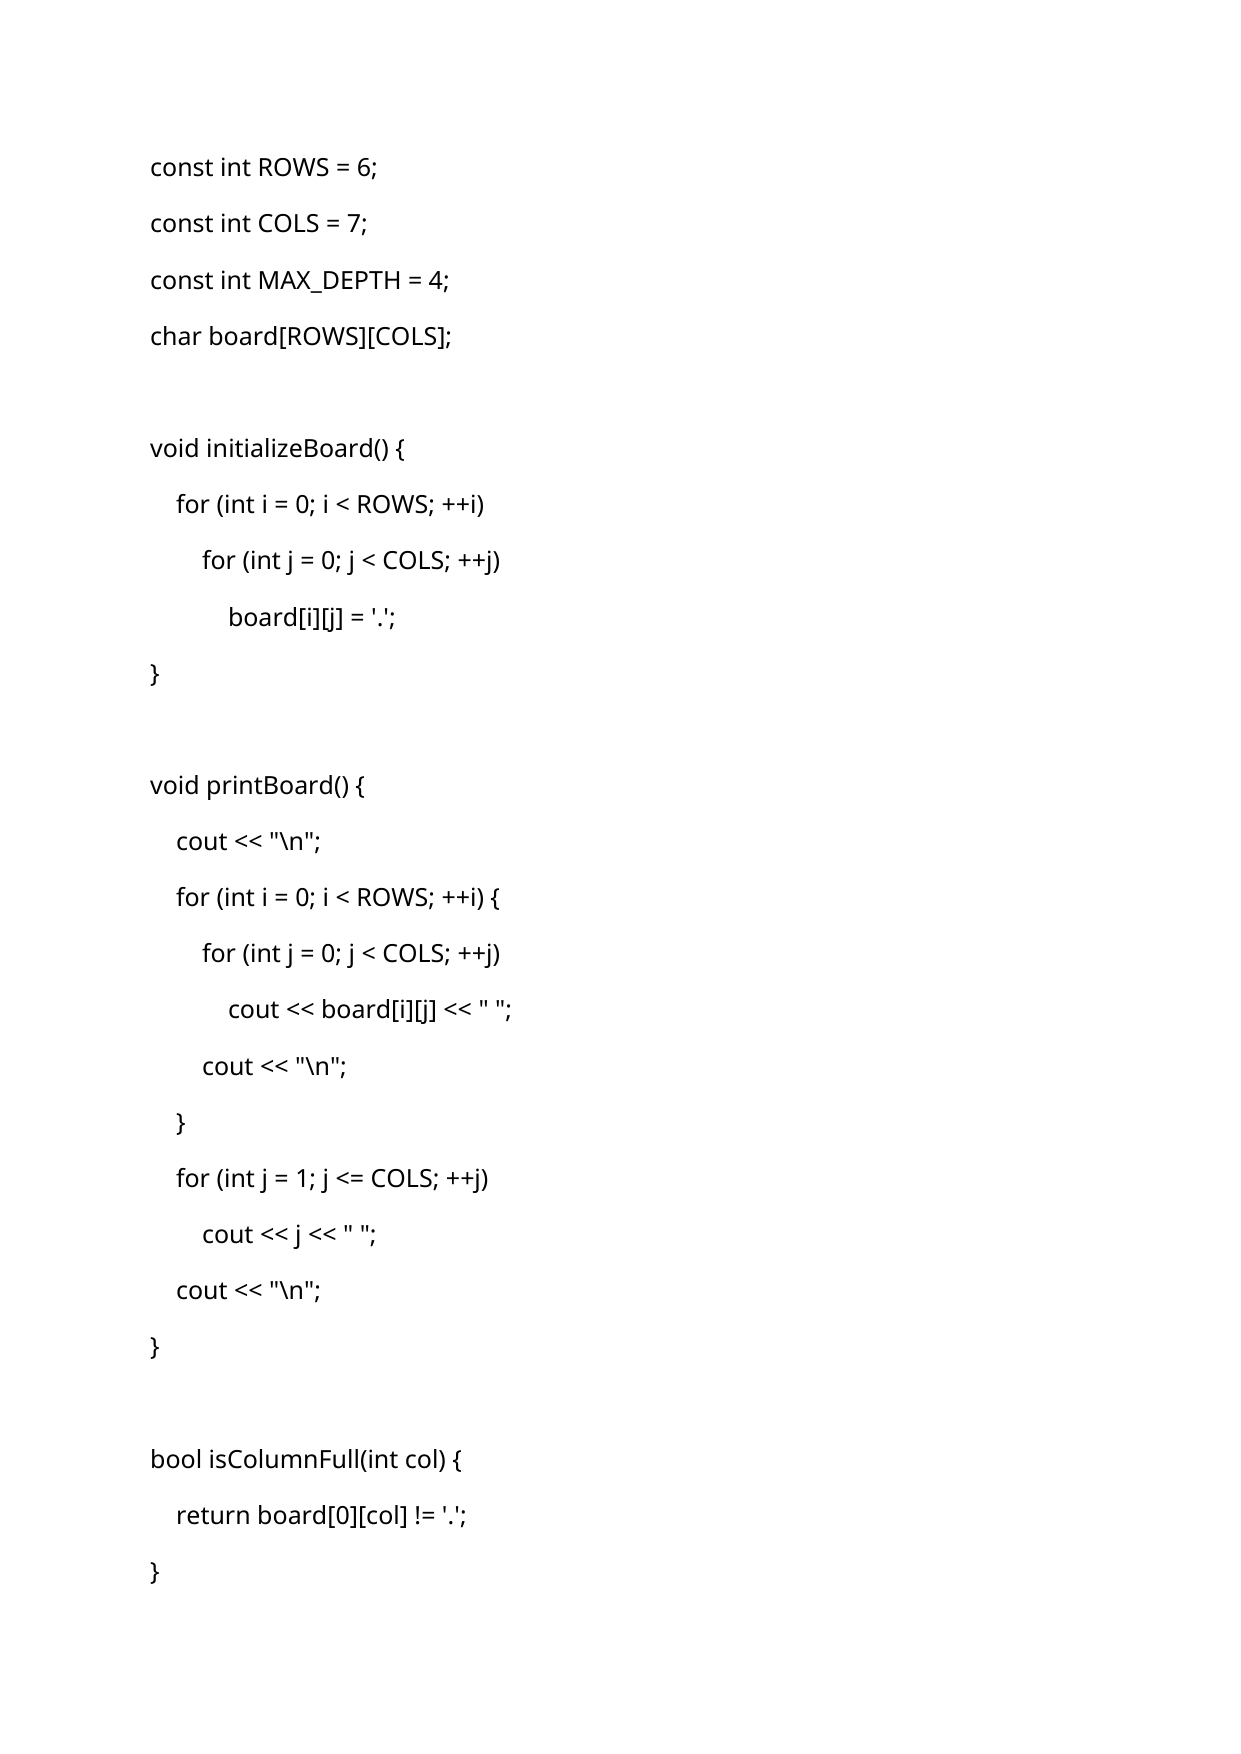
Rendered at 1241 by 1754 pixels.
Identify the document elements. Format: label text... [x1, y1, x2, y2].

text for (int j = 0; j < COLS; ++j) [150, 936, 1090, 970]
text return board[0][col] != '.'; [150, 1497, 1090, 1532]
text cout << "\n"; [150, 1048, 1090, 1082]
text cout << "\n"; [150, 824, 1090, 858]
text for (int j = 1; j <= COLS; ++j) [150, 1161, 1090, 1195]
text void printBoard() { [150, 768, 1090, 802]
text const int ROWS = 6; [150, 150, 1090, 184]
text } [150, 1329, 1090, 1363]
text const int MAX_DEPTH = 4; [150, 262, 1090, 296]
text for (int j = 0; j < COLS; ++j) [150, 543, 1090, 577]
text } [150, 1554, 1090, 1588]
text for (int i = 0; i < ROWS; ++i) [150, 487, 1090, 521]
text } [150, 1104, 1090, 1138]
text bool isColumnFull(int col) { [150, 1441, 1090, 1475]
text cout << "\n"; [150, 1273, 1090, 1307]
text cout << board[i][j] << " "; [150, 992, 1090, 1026]
text char board[ROWS][COLS]; [150, 318, 1090, 352]
text void initializeBoard() { [150, 431, 1090, 465]
text board[i][j] = '.'; [150, 599, 1090, 633]
text const int COLS = 7; [150, 206, 1090, 240]
text } [150, 655, 1090, 689]
text cout << j << " "; [150, 1217, 1090, 1251]
text for (int i = 0; i < ROWS; ++i) { [150, 880, 1090, 914]
